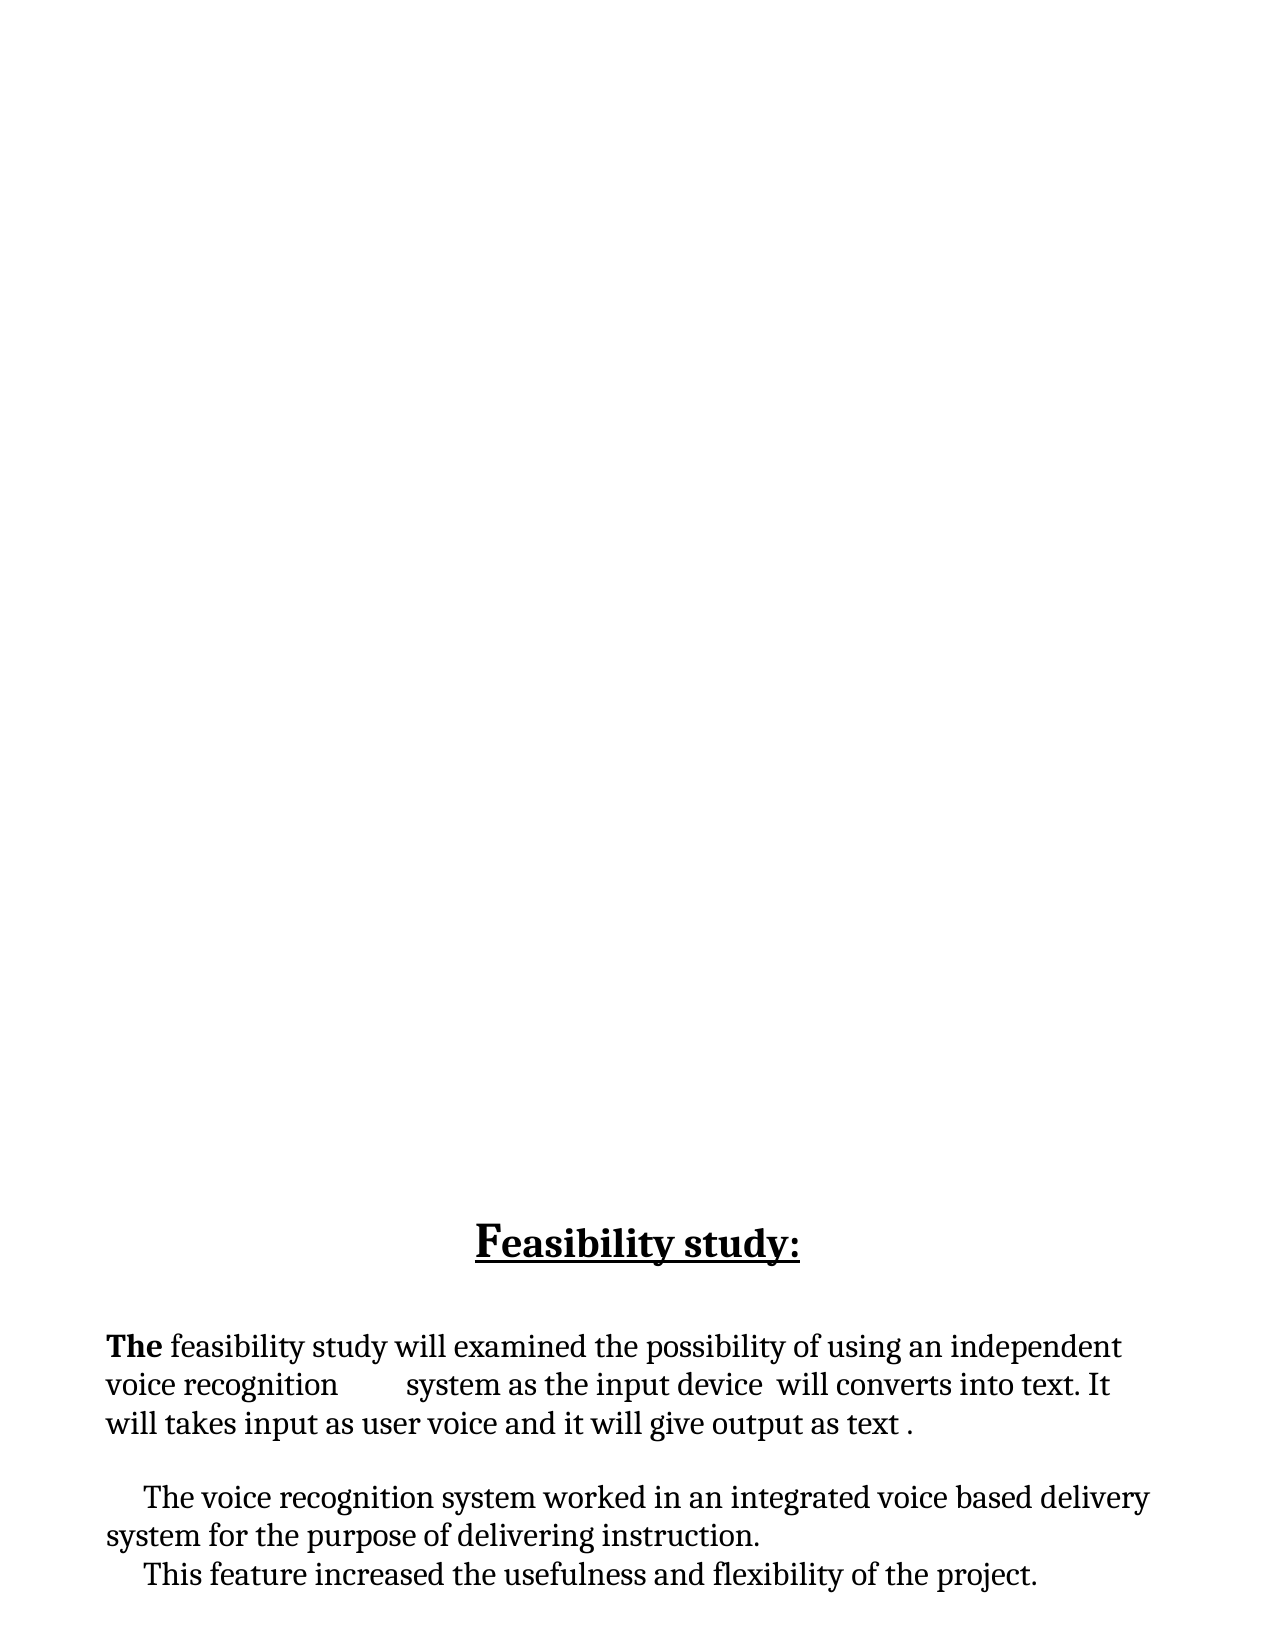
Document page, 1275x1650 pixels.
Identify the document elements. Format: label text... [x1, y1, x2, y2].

text The feasibility study will examined the possibility of using an independent voice recognition system as the input device will converts into text. It will takes input as user voice and it will give output as text . [106, 1327, 1169, 1442]
text The voice recognition system worked in an integrated voice based delivery system for the purpose of delivering instruction. [106, 1478, 1169, 1555]
text Feasibility study: [106, 1212, 1169, 1270]
text This feature increased the usefulness and flexibility of the project. [106, 1555, 1169, 1593]
